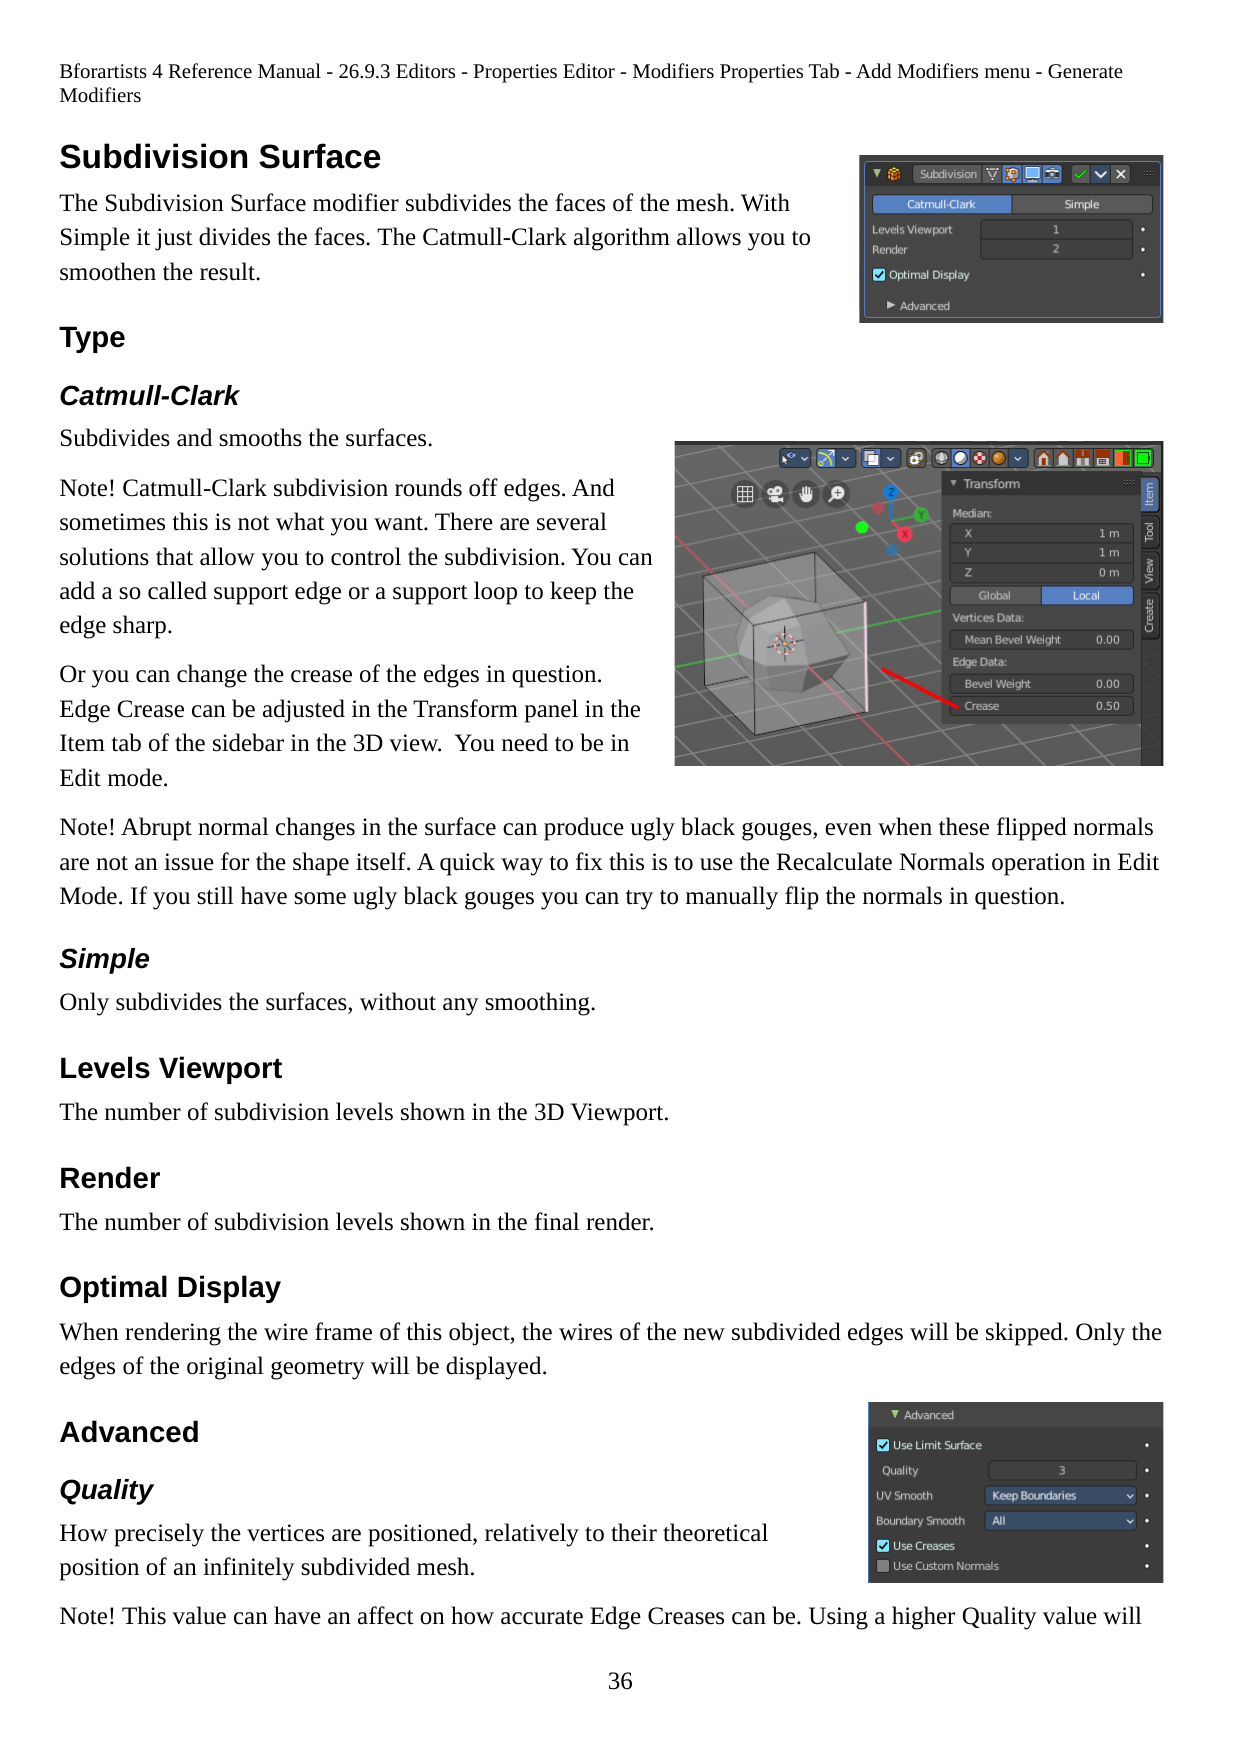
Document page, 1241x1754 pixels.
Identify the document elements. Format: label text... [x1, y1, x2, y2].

subtitle Levels Viewport [59, 1051, 1181, 1084]
text The Subdivision Surface modifier subdivides the faces of the mesh. With Simple it just divides the faces. The Catmull-Clark algorithm allows you to smoothen the result. [59, 188, 859, 286]
picture [859, 155, 1164, 323]
text Subdivides and smooths the surfaces. [59, 423, 1181, 452]
text The number of subdivision levels shown in the final render. [59, 1207, 1181, 1236]
text Or you can change the crease of the edges in question. Edge Crease can be adjusted in the Transform panel in the Item tab of the sidebar in the 3D view. You need to be in Edit mode. [59, 659, 1181, 792]
text Note! Catmull-Clark subdivision rounds off edges. And sometimes this is not what you want. There are several solutions that allow you to control the subdivision. You can add a so called support edge or a support loop to keep the edge sharp. [59, 473, 674, 639]
picture [868, 1402, 1164, 1583]
subtitle Catmull-Clark [59, 379, 1181, 411]
text Note! Abrupt normal changes in the surface can produce ugly black gouges, even when these flipped normals are not an issue for the shape itself. A quick way to fix this is to use the Recalculate Normals operation in Edit Mode. If you still have some ugly black gouges you can try to manually flip the normals in question. [59, 812, 1181, 910]
subtitle [1164, 1473, 1181, 1505]
subtitle [1164, 1415, 1181, 1448]
subtitle Advanced [59, 1415, 868, 1448]
text When rendering the wire frame of this object, the wires of the new subdivided edges will be skipped. Only the edges of the original geometry will be displayed. [59, 1317, 1181, 1380]
text Only subdivides the surfaces, without any smoothing. [59, 987, 1181, 1016]
subtitle Quality [59, 1473, 868, 1505]
picture [674, 441, 1164, 766]
text How precisely the vertices are positioned, relatively to their theoretical position of an infinitely subdivided mesh. [59, 1518, 868, 1581]
subtitle Type [59, 320, 1181, 354]
subtitle Optimal Display [59, 1270, 1181, 1304]
subtitle Simple [59, 943, 1181, 974]
text Note! This value can have an affect on how accurate Edge Creases can be. Using a higher Quality value will [59, 1601, 1181, 1630]
text The number of subdivision levels shown in the 3D Viewport. [59, 1097, 1181, 1126]
subtitle Render [59, 1161, 1181, 1194]
subtitle Subdivision Surface [59, 137, 1181, 175]
